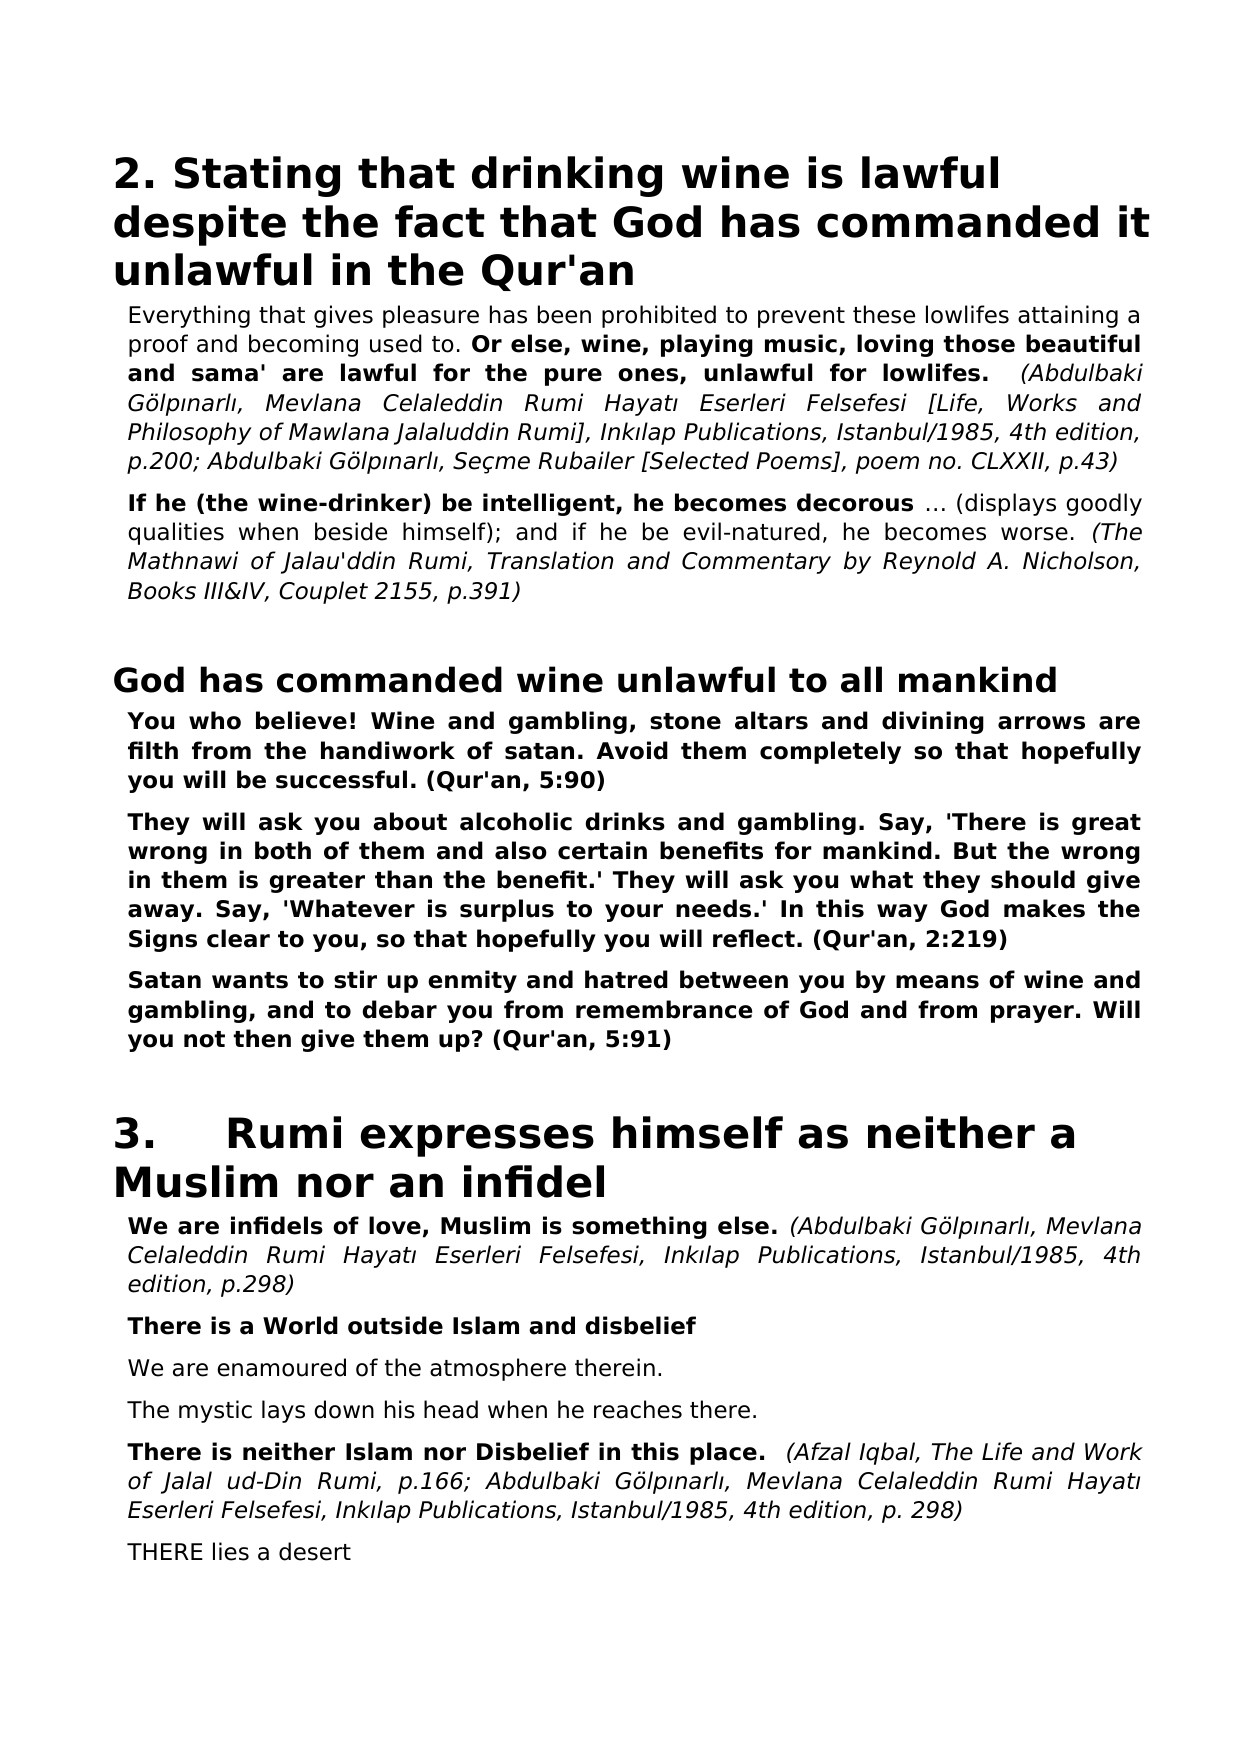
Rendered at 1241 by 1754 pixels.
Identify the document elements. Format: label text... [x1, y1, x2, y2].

text There is a World outside Islam and disbelief [127, 1313, 1143, 1340]
text Everything that gives pleasure has been prohibited to prevent these lowlifes attaining a proof and becoming used to. Or else, wine, playing music, loving those beautiful and sama' are lawful for the pure ones, unlawful for lowlifes. (Abdulbaki Gölpınarlı, Mevlana Celaleddin Rumi Hayatı Eserleri Felsefesi [Life, Works and Philosophy of Mawlana Jalaluddin Rumi], Inkılap Publications, Istanbul/1985, 4th edition, p.200; Abdulbaki Gölpınarlı, Seçme Rubailer [Selected Poems], poem no. CLXXII, p.43) [127, 302, 1143, 475]
text There is neither Islam nor Disbelief in this place. (Afzal Iqbal, The Life and Work of Jalal ud-Din Rumi, p.166; Abdulbaki Gölpınarlı, Mevlana Celaleddin Rumi Hayatı Eserleri Felsefesi, Inkılap Publications, Istanbul/1985, 4th edition, p. 298) [127, 1439, 1143, 1524]
text We are infidels of love, Muslim is something else. (Abdulbaki Gölpınarlı, Mevlana Celaleddin Rumi Hayatı Eserleri Felsefesi, Inkılap Publications, Istanbul/1985, 4th edition, p.298) [127, 1213, 1143, 1298]
subtitle God has commanded wine unlawful to all mankind [112, 661, 1165, 700]
text You who believe! Wine and gambling, stone altars and divining arrows are filth from the handiwork of satan. Avoid them completely so that hopefully you will be successful. (Qur'an, 5:90) [127, 708, 1143, 794]
text Satan wants to stir up enmity and hatred between you by means of wine and gambling, and to debar you from remembrance of God and from prayer. Will you not then give them up? (Qur'an, 5:91) [127, 968, 1143, 1053]
text They will ask you about alcoholic drinks and gambling. Say, 'There is great wrong in both of them and also certain benefits for mankind. But the wrong in them is greater than the benefit.' They will ask you what they should give away. Say, 'Whatever is surplus to your needs.' In this way God makes the Signs clear to you, so that hopefully you will reflect. (Qur'an, 2:219) [127, 809, 1143, 953]
text We are enamoured of the atmosphere therein. [127, 1355, 1143, 1382]
subtitle 3. Rumi expresses himself as neither a Muslim nor an infidel [112, 1110, 1165, 1207]
text The mystic lays down his head when he reaches there. [127, 1397, 1143, 1424]
subtitle 2. Stating that drinking wine is lawful despite the fact that God has commanded it unlawful in the Qur'an [112, 150, 1165, 296]
text If he (the wine-drinker) be intelligent, he becomes decorous … (displays goodly qualities when beside himself); and if he be evil-natured, he becomes worse. (The Mathnawi of Jalau'ddin Rumi, Translation and Commentary by Reynold A. Nicholson, Books III&IV, Couplet 2155, p.391) [127, 490, 1143, 604]
text THERE lies a desert [127, 1539, 1143, 1566]
